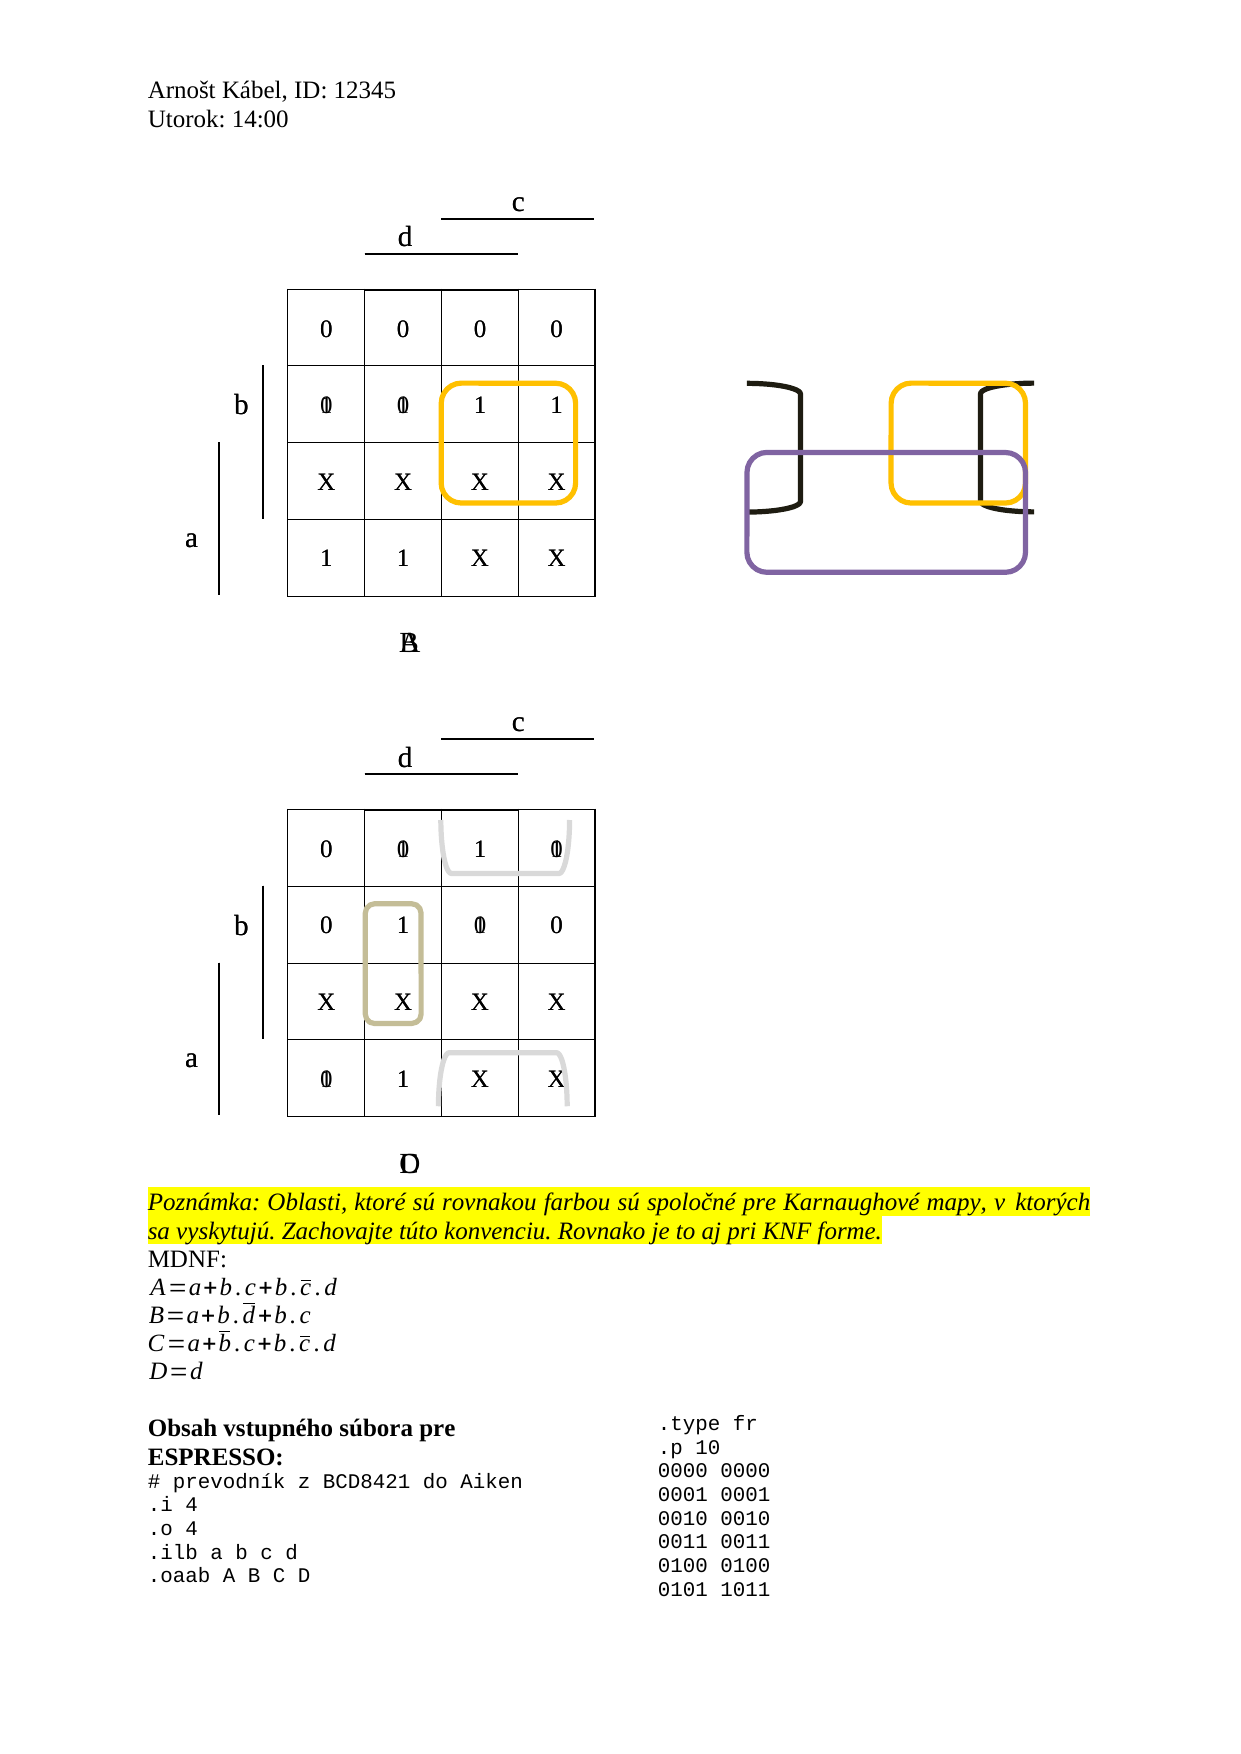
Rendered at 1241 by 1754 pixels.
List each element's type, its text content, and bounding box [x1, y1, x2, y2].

text [575, 390, 584, 419]
text 1 [452, 910, 507, 939]
text 1 [376, 910, 418, 939]
text 0 [299, 834, 353, 863]
text 0000 0000 [658, 1461, 1093, 1484]
text X [299, 987, 353, 1016]
text 0 [452, 314, 507, 342]
text c [452, 184, 584, 217]
text 0 [299, 314, 353, 342]
text 0 [299, 1064, 353, 1092]
text b [230, 387, 252, 421]
text X [529, 467, 573, 495]
text 1 [452, 834, 507, 863]
text .ilb a b c d [148, 1542, 583, 1565]
text a [174, 520, 208, 553]
text .type fr [658, 1413, 1093, 1437]
text [566, 1064, 584, 1092]
text 1 [376, 543, 430, 572]
text [424, 987, 430, 1016]
text .oaab A B C D [148, 1565, 583, 1589]
text 1 [299, 543, 353, 572]
text X [529, 987, 584, 1016]
text X [376, 987, 418, 1016]
text [424, 910, 430, 939]
text 0 [376, 390, 430, 419]
text d [376, 219, 507, 253]
text c [452, 704, 584, 738]
text 0010 0010 [658, 1508, 1093, 1531]
text X [452, 467, 507, 495]
text [576, 467, 584, 495]
text X [452, 987, 507, 1016]
text 0 [299, 910, 353, 939]
text X [529, 1064, 564, 1092]
text a [174, 1040, 208, 1074]
text 0 [376, 314, 430, 342]
text 1 [452, 390, 507, 419]
text Poznámka: Oblasti, ktoré sú rovnakou farbou sú spoločné pre Karnaughové mapy, v ktorých sa vyskytujú. Zachovajte túto konvenciu. Rovnako je to aj pri KNF forme. [148, 1187, 1093, 1244]
text d [376, 740, 507, 773]
text 0011 0011 [658, 1531, 1093, 1555]
text 0 [529, 314, 584, 342]
text [569, 834, 584, 863]
text D [163, 1146, 589, 1179]
text 0001 0001 [658, 1484, 1093, 1508]
text 0 [529, 834, 566, 863]
text X [529, 543, 584, 572]
text 1 [376, 834, 430, 863]
text Obsah vstupného súbora pre ESPRESSO: [148, 1413, 583, 1471]
text 0101 1011 [658, 1579, 1093, 1602]
text .i 4 [148, 1494, 583, 1518]
text .p 10 [658, 1437, 1093, 1461]
text X [376, 467, 430, 495]
text .o 4 [148, 1518, 583, 1542]
text 1 [529, 390, 573, 419]
text X [452, 1064, 507, 1092]
text B [163, 626, 589, 659]
text 1 [376, 1064, 430, 1092]
text b [230, 908, 252, 941]
text # prevodník z BCD8421 do Aiken [148, 1471, 583, 1494]
text X [452, 543, 507, 572]
text 0100 0100 [658, 1555, 1093, 1579]
text X [299, 467, 353, 495]
text 0 [529, 910, 584, 939]
text 1 [299, 390, 353, 419]
text MDNF: [148, 1244, 1093, 1273]
